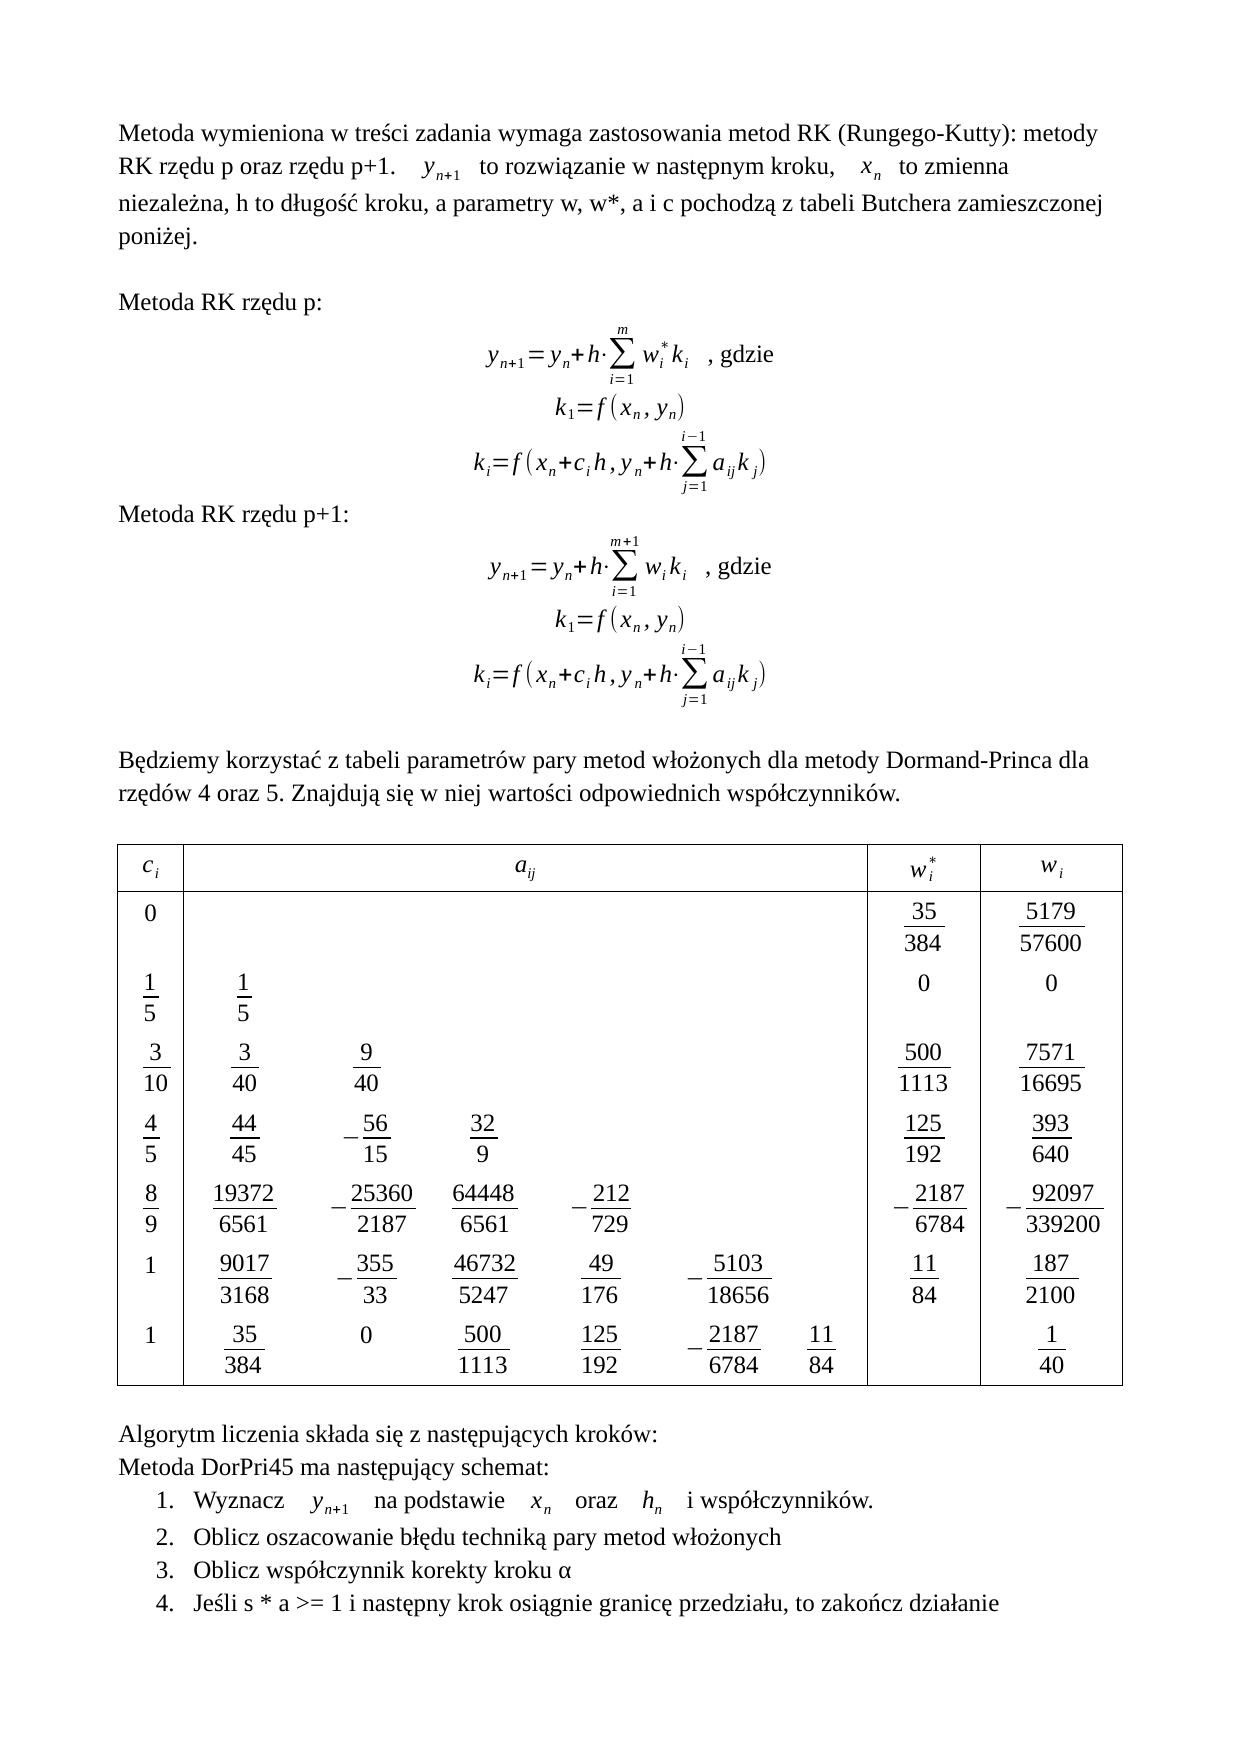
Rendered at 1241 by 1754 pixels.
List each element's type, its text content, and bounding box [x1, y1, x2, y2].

table_cell [981, 892, 1122, 963]
table_cell [981, 1315, 1122, 1385]
table_cell [868, 1104, 980, 1174]
text Metoda RK rzędu p+1: [118, 499, 1122, 528]
table_cell [305, 1244, 427, 1315]
table_cell [540, 963, 661, 1033]
table_cell [661, 892, 774, 963]
list Wyznacz na podstawie oraz i współczynników. [156, 1485, 1122, 1518]
text Metoda DorPri45 ma następujący schemat: [118, 1452, 1122, 1481]
table_cell [540, 1315, 661, 1385]
table_cell [184, 1315, 305, 1385]
table_cell 0 [981, 963, 1122, 1033]
table_cell 1 [118, 1244, 183, 1315]
table_cell [184, 963, 305, 1033]
list Jeśli s * a >= 1 i następny krok osiągnie granicę przedziału, to zakończ działanie [156, 1588, 1122, 1617]
table_header [184, 845, 867, 891]
table_cell [868, 1033, 980, 1103]
table_cell [981, 1104, 1122, 1174]
table_cell [184, 1033, 305, 1103]
table_cell [427, 892, 539, 963]
table_cell [774, 1104, 867, 1174]
table_cell 1 [118, 1315, 183, 1385]
table_cell [774, 1315, 867, 1385]
table_cell [305, 892, 427, 963]
table_cell [774, 1033, 867, 1103]
table_cell [184, 1244, 305, 1315]
table_cell [868, 892, 980, 963]
table_cell [427, 963, 539, 1033]
list Oblicz współczynnik korekty kroku α [156, 1555, 1122, 1584]
table_cell [774, 963, 867, 1033]
table_cell [184, 1104, 305, 1174]
table_cell [118, 1174, 183, 1244]
table_cell [981, 1033, 1122, 1103]
table_cell [540, 1244, 661, 1315]
table_cell [540, 1174, 661, 1244]
table_cell [540, 1033, 661, 1103]
text Metoda wymieniona w treści zadania wymaga zastosowania metod RK (Rungego-Kutty): metody RK rzędu p oraz rzędu p+1. to rozwiązanie w następnym kroku, to zmienna niezależna, h to długość kroku, a parametry w, w*, a i c pochodzą z tabeli Butchera zamieszczonej poniżej. [118, 118, 1122, 249]
table_cell [540, 1104, 661, 1174]
table_cell [868, 1244, 980, 1315]
table_cell [305, 1104, 427, 1174]
table_cell [305, 1033, 427, 1103]
table_cell [981, 1244, 1122, 1315]
text Algorytm liczenia składa się z następujących kroków: [118, 1419, 1122, 1448]
table_cell [184, 892, 305, 963]
table_cell [661, 1033, 774, 1103]
table_cell [427, 1315, 539, 1385]
table_cell [661, 1315, 774, 1385]
table_cell [540, 892, 661, 963]
table_header [868, 845, 980, 891]
table_cell [774, 892, 867, 963]
table_cell [981, 1174, 1122, 1244]
table_cell [774, 1244, 867, 1315]
text Będziemy korzystać z tabeli parametrów pary metod włożonych dla metody Dormand-Princa dla rzędów 4 oraz 5. Znajdują się w niej wartości odpowiednich współczynników. [118, 745, 1122, 806]
table_cell [661, 1104, 774, 1174]
table_cell [118, 963, 183, 1033]
table_cell [427, 1033, 539, 1103]
list Oblicz oszacowanie błędu techniką pary metod włożonych [156, 1522, 1122, 1551]
table_cell [118, 1104, 183, 1174]
table_cell 0 [868, 963, 980, 1033]
table_cell [774, 1174, 867, 1244]
table_cell 0 [305, 1315, 427, 1385]
table_cell [661, 963, 774, 1033]
table_cell [427, 1104, 539, 1174]
table_header [981, 845, 1122, 891]
table_cell [184, 1174, 305, 1244]
table_cell [427, 1244, 539, 1315]
table_cell [868, 1174, 980, 1244]
table_header [118, 845, 183, 891]
text Metoda RK rzędu p: [118, 287, 1122, 316]
table_cell [661, 1174, 774, 1244]
table_cell [868, 1315, 980, 1385]
table_cell [427, 1174, 539, 1244]
table_cell [118, 1033, 183, 1103]
table_cell [305, 1174, 427, 1244]
text , gdzie [118, 532, 1122, 599]
text , gdzie [118, 320, 1122, 387]
table_cell 0 [118, 892, 183, 963]
table_cell [305, 963, 427, 1033]
table_cell [661, 1244, 774, 1315]
